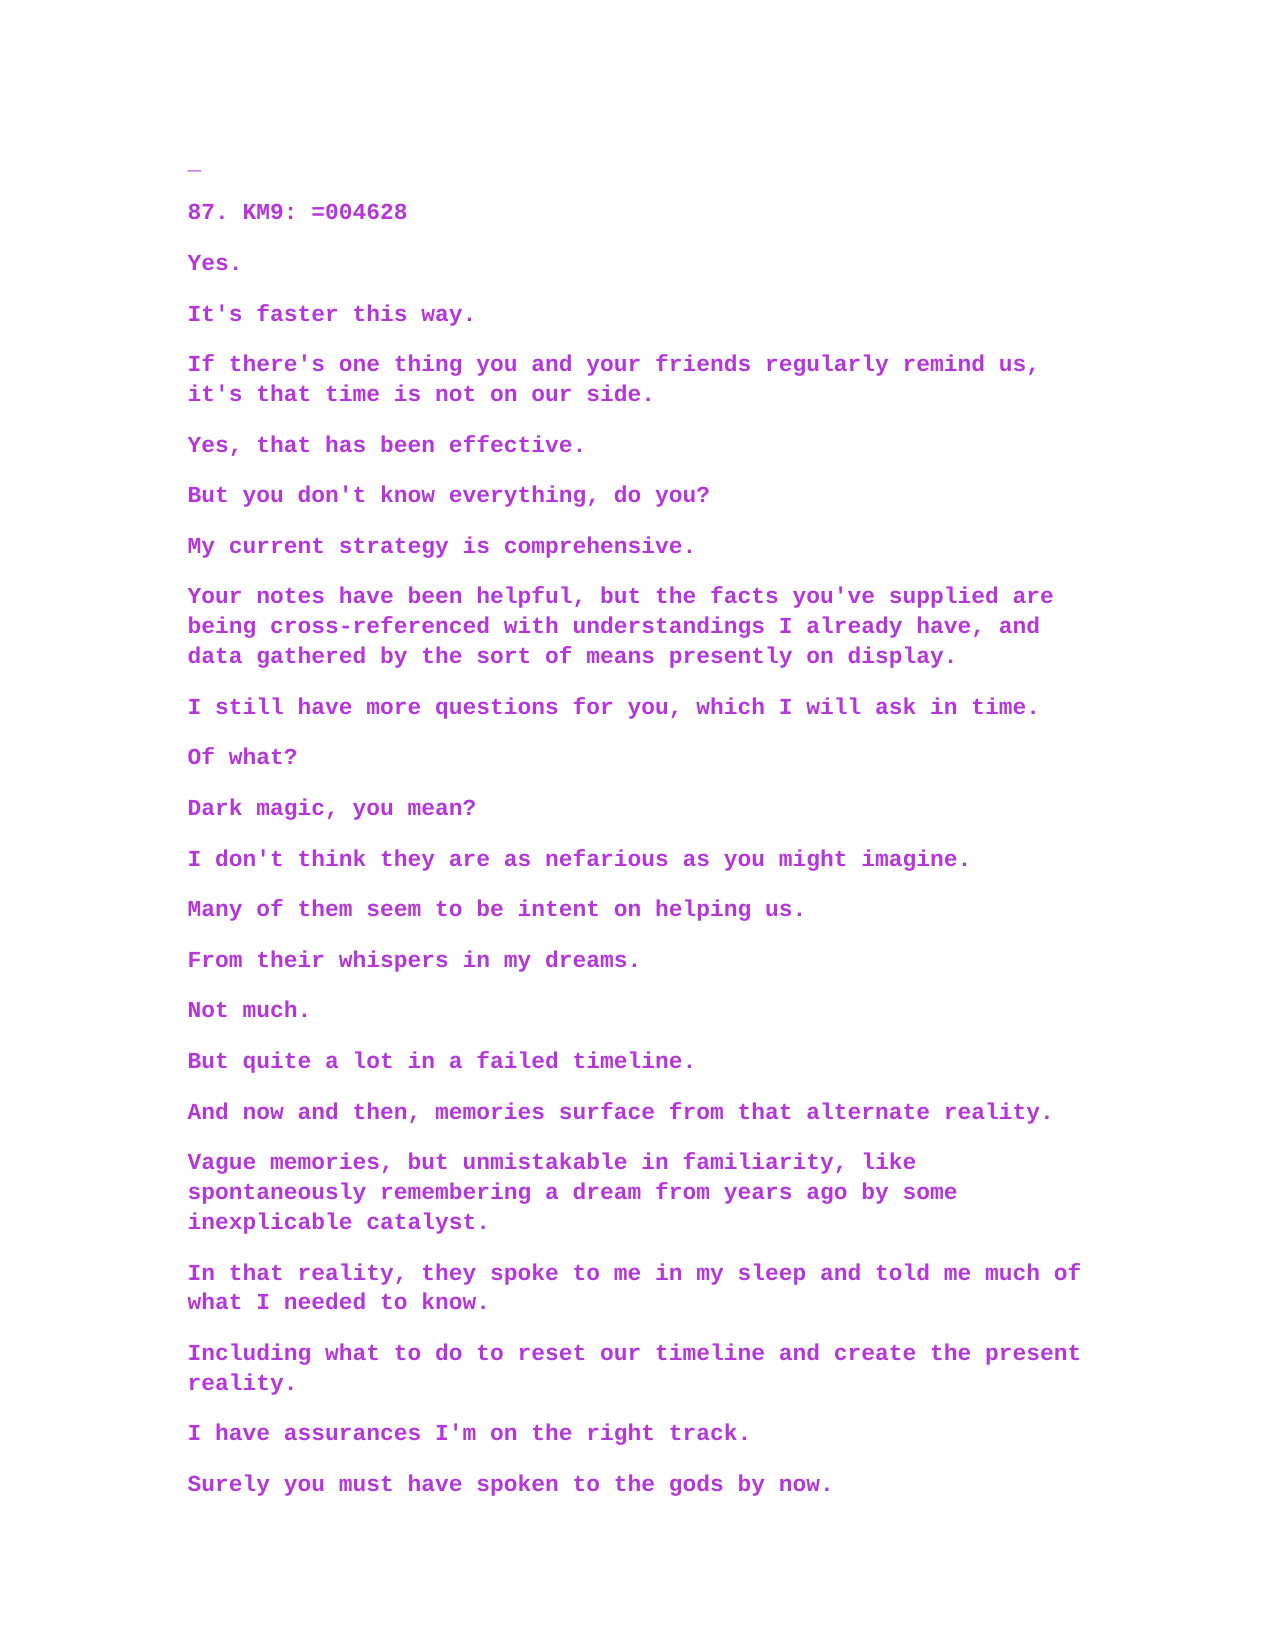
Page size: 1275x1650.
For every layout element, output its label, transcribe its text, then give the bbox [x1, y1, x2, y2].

text Dark magic, you mean? [187, 796, 1087, 822]
text Of what? [187, 746, 1087, 772]
text I still have more questions for you, which I will ask in time. [187, 695, 1087, 721]
text From their whispers in my dreams. [187, 948, 1087, 974]
text In that reality, they spoke to me in my sleep and told me much of what I needed to know. [187, 1261, 1087, 1317]
text If there's one thing you and your friends regularly remind us, it's that time is not on our side. [187, 352, 1087, 408]
text Yes. [187, 251, 1087, 277]
text Surely you must have spoken to the gods by now. [187, 1472, 1087, 1498]
text Including what to do to reset our timeline and create the present reality. [187, 1341, 1087, 1397]
text I have assurances I'm on the right track. [187, 1422, 1087, 1448]
text It's faster this way. [187, 302, 1087, 328]
text But you don't know everything, do you? [187, 483, 1087, 509]
text And now and then, memories surface from that alternate reality. [187, 1100, 1087, 1126]
text Your notes have been helpful, but the facts you've supplied are being cross-referenced with understandings I already have, and data gathered by the sort of means presently on display. [187, 585, 1087, 670]
text 87. KM9: =004628 [187, 201, 1087, 227]
text _ [187, 150, 1087, 176]
text I don't think they are as nefarious as you might imagine. [187, 847, 1087, 873]
text My current strategy is comprehensive. [187, 534, 1087, 560]
text Not much. [187, 999, 1087, 1025]
text Many of them seem to be intent on helping us. [187, 897, 1087, 923]
text Yes, that has been effective. [187, 433, 1087, 459]
text Vague memories, but unmistakable in familiarity, like spontaneously remembering a dream from years ago by some inexplicable catalyst. [187, 1151, 1087, 1236]
text But quite a lot in a failed timeline. [187, 1049, 1087, 1075]
